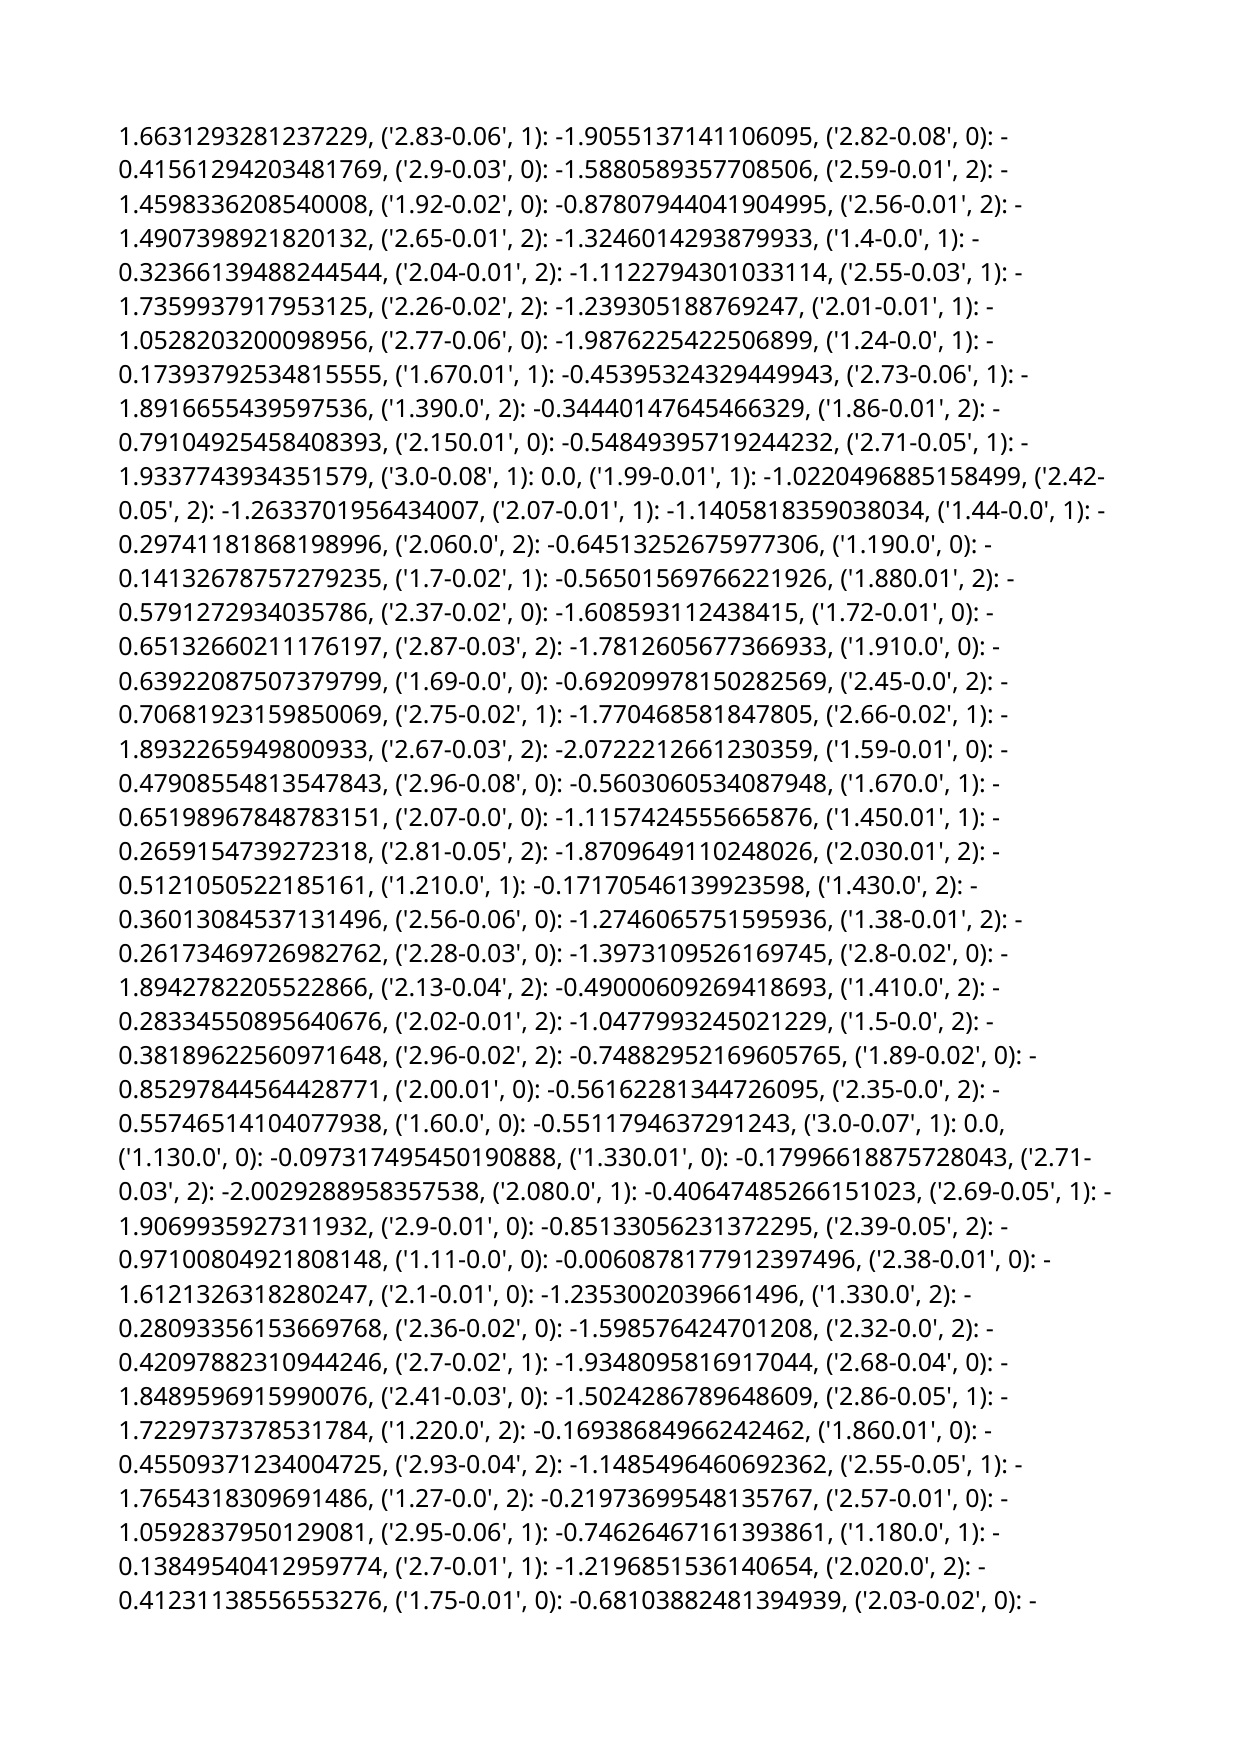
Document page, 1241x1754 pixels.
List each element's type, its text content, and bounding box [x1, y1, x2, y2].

text -1.6631293281237229, ('2.83-0.06', 1): -1.9055137141106095, ('2.82-0.08', 0): -0.41561294203481769, ('2.9-0.03', 0): -1.5880589357708506, ('2.59-0.01', 2): -1.4598336208540008, ('1.92-0.02', 0): -0.87807944041904995, ('2.56-0.01', 2): -1.4907398921820132, ('2.65-0.01', 2): -1.3246014293879933, ('1.4-0.0', 1): -0.32366139488244544, ('2.04-0.01', 2): -1.1122794301033114, ('2.55-0.03', 1): -1.7359937917953125, ('2.26-0.02', 2): -1.239305188769247, ('2.01-0.01', 1): -1.0528203200098956, ('2.77-0.06', 0): -1.9876225422506899, ('1.24-0.0', 1): -0.17393792534815555, ('1.670.01', 1): -0.45395324329449943, ('2.73-0.06', 1): -1.8916655439597536, ('1.390.0', 2): -0.34440147645466329, ('1.86-0.01', 2): -0.79104925458408393, ('2.150.01', 0): -0.54849395719244232, ('2.71-0.05', 1): -1.9337743934351579, ('3.0-0.08', 1): 0.0, ('1.99-0.01', 1): -1.0220496885158499, ('2.42-0.05', 2): -1.2633701956434007, ('2.07-0.01', 1): -1.1405818359038034, ('1.44-0.0', 1): -0.29741181868198996, ('2.060.0', 2): -0.64513252675977306, ('1.190.0', 0): -0.14132678757279235, ('1.7-0.02', 1): -0.56501569766221926, ('1.880.01', 2): -0.5791272934035786, ('2.37-0.02', 0): -1.608593112438415, ('1.72-0.01', 0): -0.65132660211176197, ('2.87-0.03', 2): -1.7812605677366933, ('1.910.0', 0): -0.63922087507379799, ('1.69-0.0', 0): -0.69209978150282569, ('2.45-0.0', 2): -0.70681923159850069, ('2.75-0.02', 1): -1.770468581847805, ('2.66-0.02', 1): -1.8932265949800933, ('2.67-0.03', 2): -2.0722212661230359, ('1.59-0.01', 0): -0.47908554813547843, ('2.96-0.08', 0): -0.5603060534087948, ('1.670.0', 1): -0.65198967848783151, ('2.07-0.0', 0): -1.1157424555665876, ('1.450.01', 1): -0.2659154739272318, ('2.81-0.05', 2): -1.8709649110248026, ('2.030.01', 2): -0.5121050522185161, ('1.210.0', 1): -0.17170546139923598, ('1.430.0', 2): -0.36013084537131496, ('2.56-0.06', 0): -1.2746065751595936, ('1.38-0.01', 2): -0.26173469726982762, ('2.28-0.03', 0): -1.3973109526169745, ('2.8-0.02', 0): -1.8942782205522866, ('2.13-0.04', 2): -0.49000609269418693, ('1.410.0', 2): -0.28334550895640676, ('2.02-0.01', 2): -1.0477993245021229, ('1.5-0.0', 2): -0.38189622560971648, ('2.96-0.02', 2): -0.74882952169605765, ('1.89-0.02', 0): -0.85297844564428771, ('2.00.01', 0): -0.56162281344726095, ('2.35-0.0', 2): -0.55746514104077938, ('1.60.0', 0): -0.5511794637291243, ('3.0-0.07', 1): 0.0, ('1.130.0', 0): -0.097317495450190888, ('1.330.01', 0): -0.17996618875728043, ('2.71-0.03', 2): -2.0029288958357538, ('2.080.0', 1): -0.40647485266151023, ('2.69-0.05', 1): -1.9069935927311932, ('2.9-0.01', 0): -0.85133056231372295, ('2.39-0.05', 2): -0.97100804921808148, ('1.11-0.0', 0): -0.0060878177912397496, ('2.38-0.01', 0): -1.6121326318280247, ('2.1-0.01', 0): -1.2353002039661496, ('1.330.0', 2): -0.28093356153669768, ('2.36-0.02', 0): -1.598576424701208, ('2.32-0.0', 2): -0.42097882310944246, ('2.7-0.02', 1): -1.9348095816917044, ('2.68-0.04', 0): -1.8489596915990076, ('2.41-0.03', 0): -1.5024286789648609, ('2.86-0.05', 1): -1.7229737378531784, ('1.220.0', 2): -0.16938684966242462, ('1.860.01', 0): -0.45509371234004725, ('2.93-0.04', 2): -1.1485496460692362, ('2.55-0.05', 1): -1.7654318309691486, ('1.27-0.0', 2): -0.21973699548135767, ('2.57-0.01', 0): -1.0592837950129081, ('2.95-0.06', 1): -0.74626467161393861, ('1.180.0', 1): -0.13849540412959774, ('2.7-0.01', 1): -1.2196851536140654, ('2.020.0', 2): -0.41231138556553276, ('1.75-0.01', 0): -0.68103882481394939, ('2.03-0.02', 0): [118, 118, 1122, 1617]
